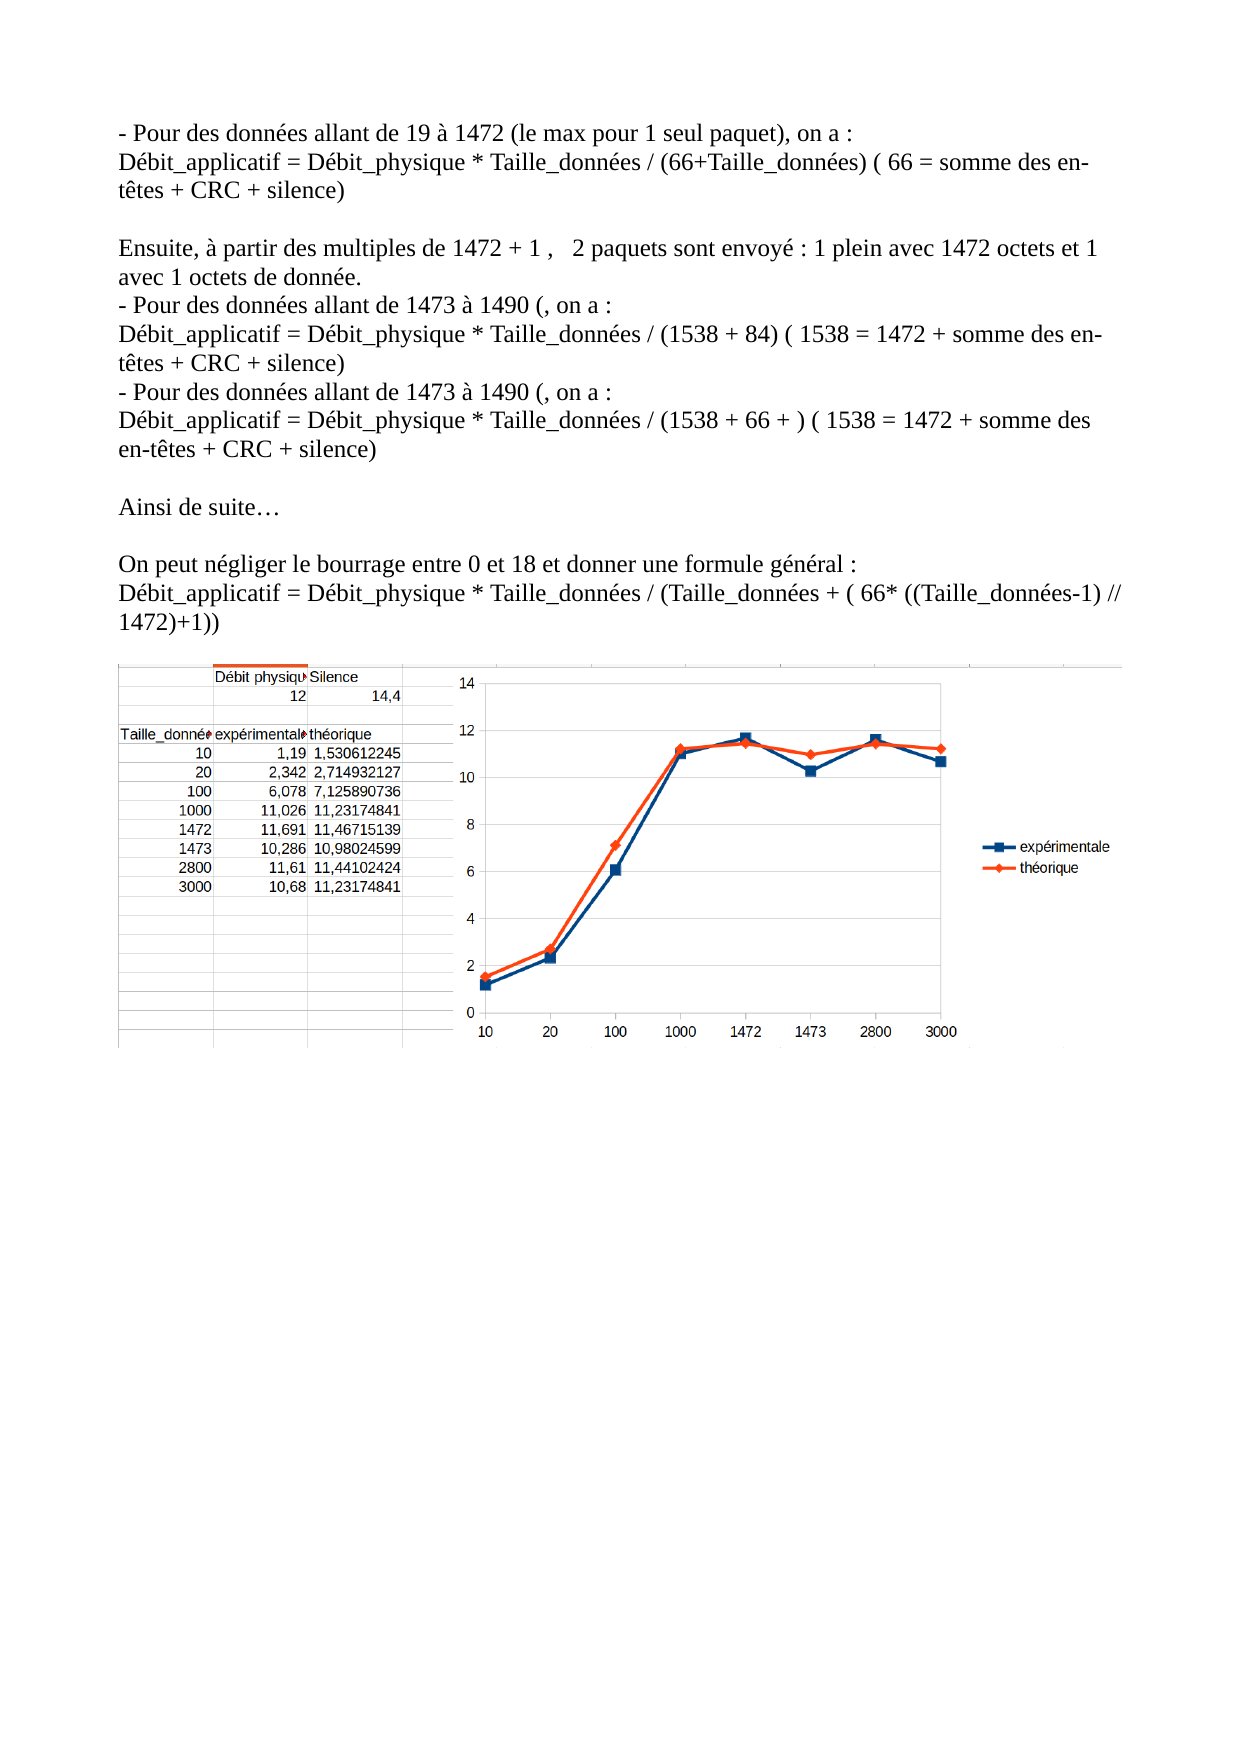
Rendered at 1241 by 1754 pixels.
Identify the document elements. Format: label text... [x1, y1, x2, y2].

text - Pour des données allant de 19 à 1472 (le max pour 1 seul paquet), on a : [118, 118, 1122, 147]
text Débit_applicatif = Débit_physique * Taille_données / (66+Taille_données) ( 66 = somme des en-têtes + CRC + silence) [118, 147, 1122, 204]
text Débit_applicatif = Débit_physique * Taille_données / (1538 + 66 + ) ( 1538 = 1472 + somme des en-têtes + CRC + silence) [118, 406, 1122, 463]
text - Pour des données allant de 1473 à 1490 (, on a : [118, 377, 1122, 406]
picture [118, 664, 1123, 1048]
text On peut négliger le bourrage entre 0 et 18 et donner une formule général : [118, 549, 1122, 578]
text - Pour des données allant de 1473 à 1490 (, on a : [118, 291, 1122, 319]
text Ainsi de suite… [118, 492, 1122, 521]
text Débit_applicatif = Débit_physique * Taille_données / (Taille_données + ( 66* ((Taille_données-1) // 1472)+1)) [118, 578, 1122, 636]
text Débit_applicatif = Débit_physique * Taille_données / (1538 + 84) ( 1538 = 1472 + somme des en-têtes + CRC + silence) [118, 319, 1122, 377]
text Ensuite, à partir des multiples de 1472 + 1 , 2 paquets sont envoyé : 1 plein avec 1472 octets et 1 avec 1 octets de donnée. [118, 233, 1122, 291]
